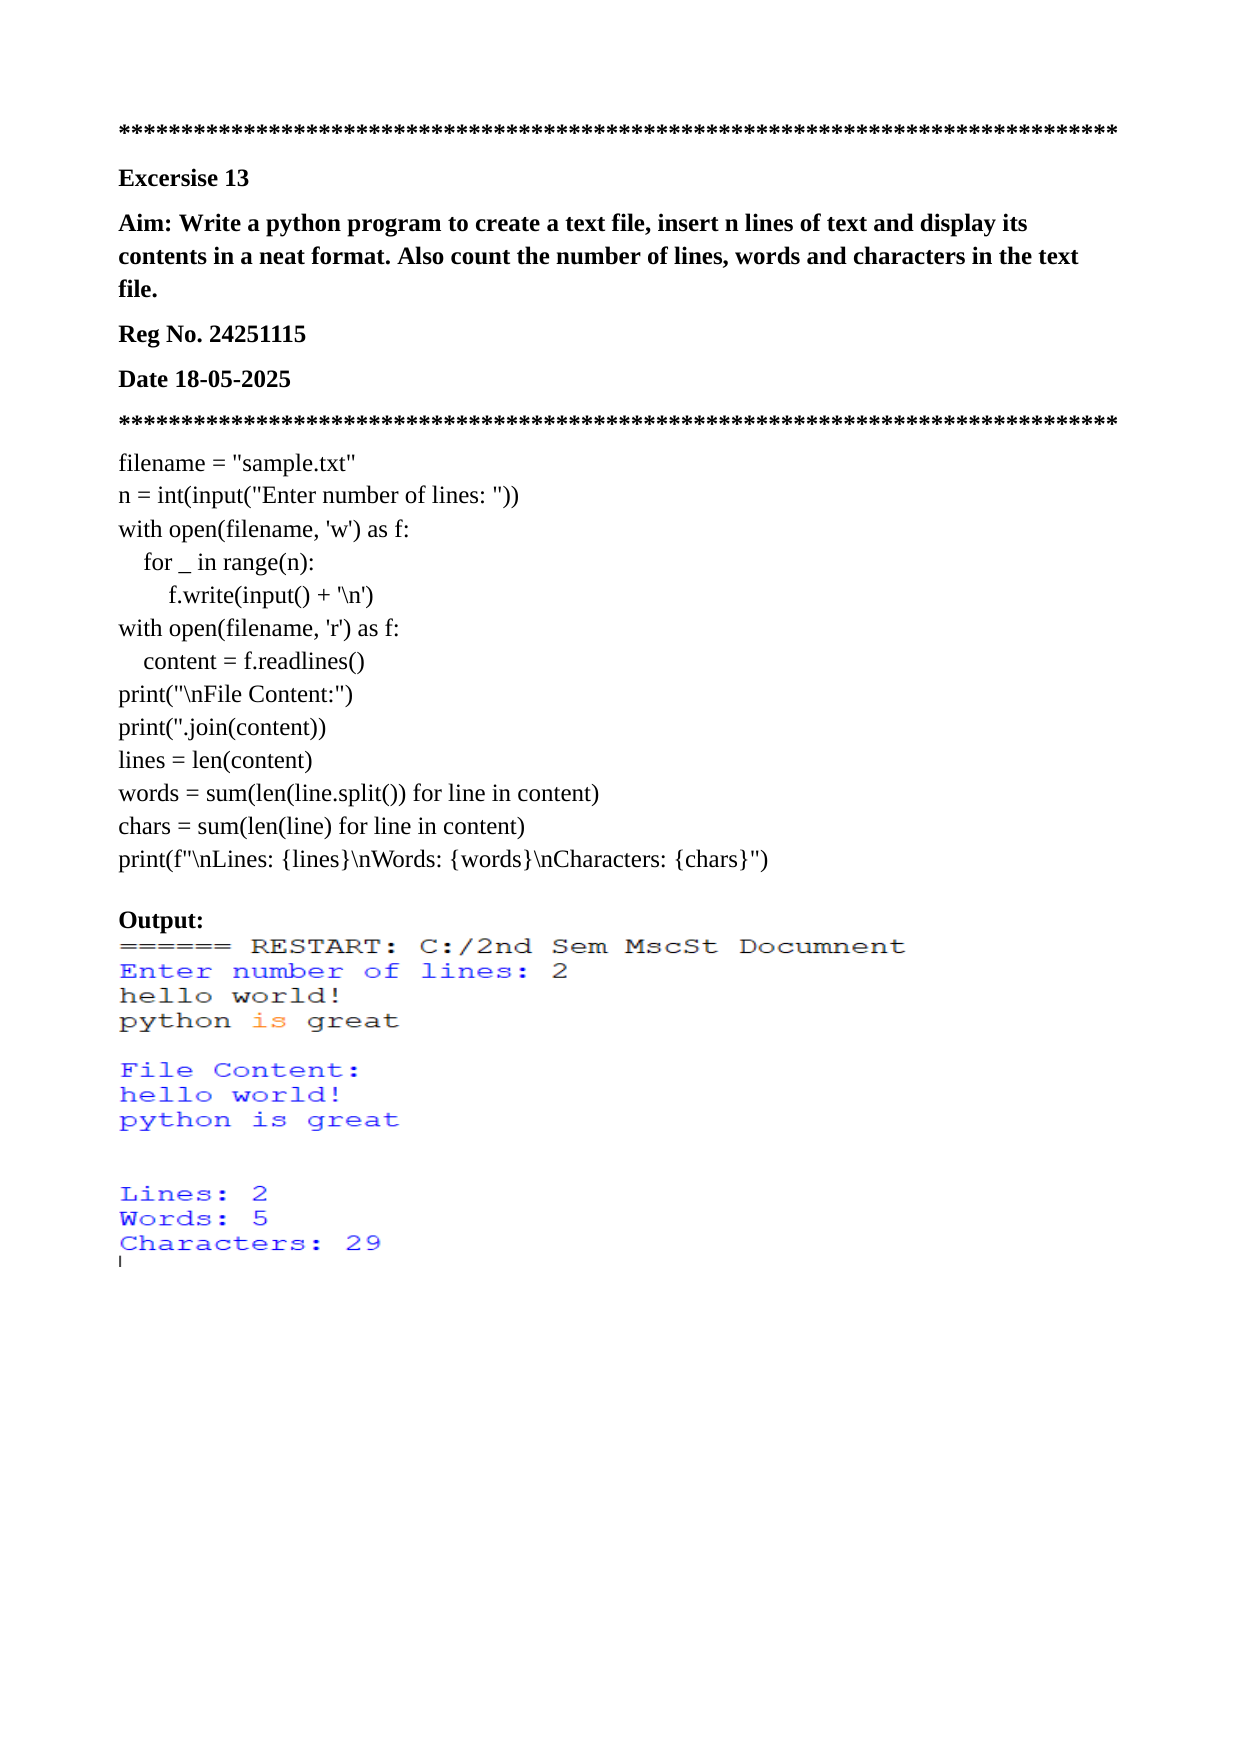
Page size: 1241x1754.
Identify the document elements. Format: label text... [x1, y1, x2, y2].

text filename = "sample.txt" [118, 448, 1122, 476]
text content = f.readlines() [118, 646, 1122, 674]
picture [118, 934, 906, 1267]
text print(''.join(content)) [118, 712, 1122, 741]
text lines = len(content) [118, 745, 1122, 773]
text ******************************************************************************** [118, 118, 1122, 147]
text Excersise 13 [118, 163, 1122, 192]
text ******************************************************************************** [118, 409, 1122, 437]
text n = int(input("Enter number of lines: ")) [118, 481, 1122, 509]
text Date 18-05-2025 [118, 364, 1122, 392]
text Reg No. 24251115 [118, 319, 1122, 348]
text with open(filename, 'r') as f: [118, 613, 1122, 641]
text print(f"\nLines: {lines}\nWords: {words}\nCharacters: {chars}") [118, 844, 1122, 873]
text f.write(input() + '\n') [118, 580, 1122, 608]
text for _ in range(n): [118, 547, 1122, 575]
text words = sum(len(line.split()) for line in content) [118, 778, 1122, 807]
text Aim: Write a python program to create a text file, insert n lines of text and display its contents in a neat format. Also count the number of lines, words and characters in the text file. [118, 208, 1122, 303]
text with open(filename, 'w') as f: [118, 514, 1122, 542]
text Output: [118, 906, 1122, 934]
text print("\nFile Content:") [118, 679, 1122, 707]
text chars = sum(len(line) for line in content) [118, 811, 1122, 839]
